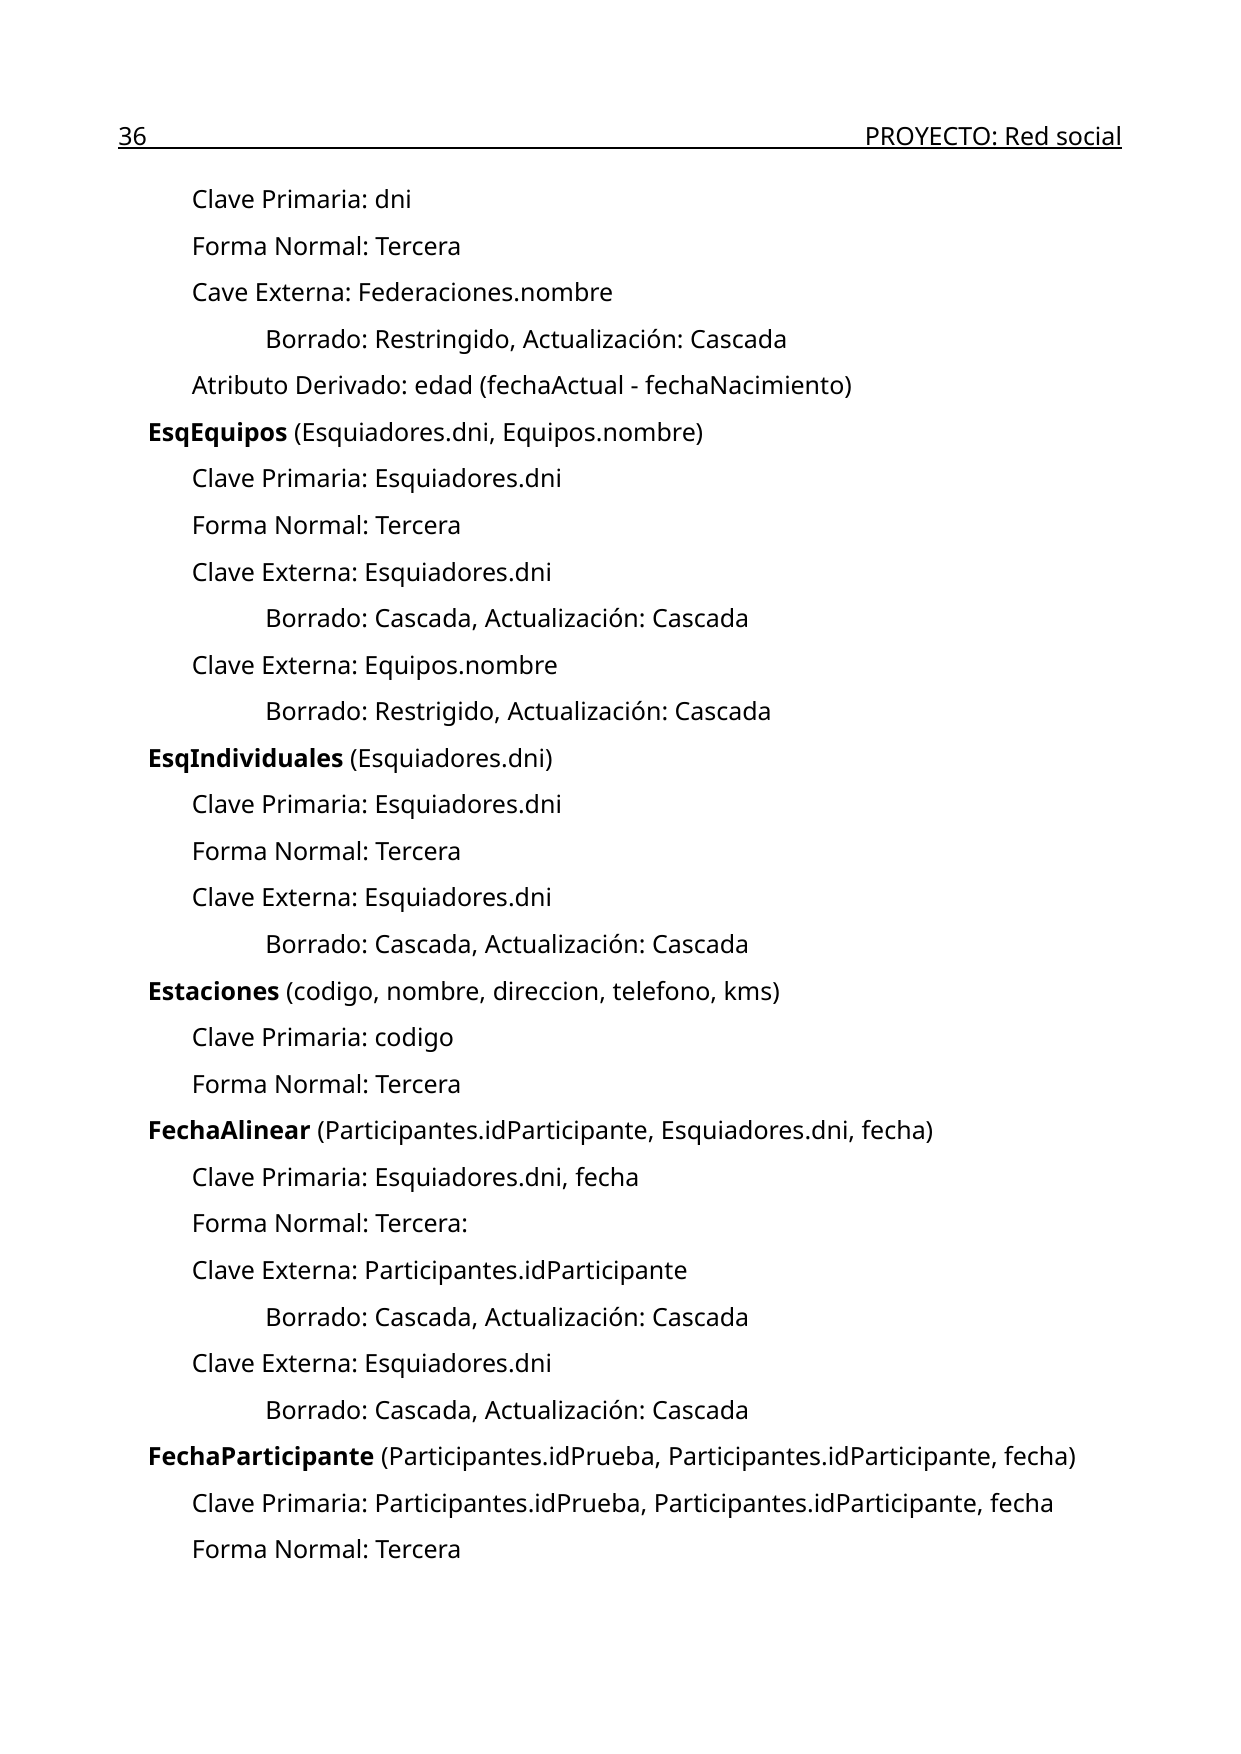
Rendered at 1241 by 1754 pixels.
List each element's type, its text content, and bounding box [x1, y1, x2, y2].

text Estaciones (codigo, nombre, direccion, telefono, kms) [118, 973, 1122, 1007]
text Atributo Derivado: edad (fechaActual - fechaNacimiento) [118, 368, 1122, 402]
text EsqEquipos (Esquiadores.dni, Equipos.nombre) [118, 414, 1122, 448]
text Borrado: Restringido, Actualización: Cascada [118, 321, 1122, 355]
text Borrado: Cascada, Actualización: Cascada [118, 1299, 1122, 1333]
text Forma Normal: Tercera [118, 228, 1122, 262]
text Cave Externa: Federaciones.nombre [118, 275, 1122, 309]
text Borrado: Restrigido, Actualización: Cascada [118, 694, 1122, 728]
text FechaAlinear (Participantes.idParticipante, Esquiadores.dni, fecha) [118, 1113, 1122, 1147]
text Forma Normal: Tercera [118, 1066, 1122, 1100]
text Clave Primaria: Esquiadores.dni [118, 787, 1122, 821]
text Forma Normal: Tercera: [118, 1206, 1122, 1240]
text Clave Externa: Esquiadores.dni [118, 1346, 1122, 1380]
text Clave Externa: Equipos.nombre [118, 647, 1122, 681]
text Clave Primaria: Esquiadores.dni [118, 461, 1122, 495]
text Clave Primaria: codigo [118, 1020, 1122, 1054]
text Clave Primaria: Participantes.idPrueba, Participantes.idParticipante, fecha [118, 1485, 1122, 1519]
text Borrado: Cascada, Actualización: Cascada [118, 1392, 1122, 1426]
text Clave Externa: Esquiadores.dni [118, 554, 1122, 588]
text Clave Primaria: dni [118, 182, 1122, 216]
text Borrado: Cascada, Actualización: Cascada [118, 601, 1122, 635]
text Borrado: Cascada, Actualización: Cascada [118, 927, 1122, 961]
text Forma Normal: Tercera [118, 508, 1122, 542]
text FechaParticipante (Participantes.idPrueba, Participantes.idParticipante, fecha) [118, 1439, 1122, 1473]
text Clave Externa: Esquiadores.dni [118, 880, 1122, 914]
text Clave Primaria: Esquiadores.dni, fecha [118, 1159, 1122, 1193]
text EsqIndividuales (Esquiadores.dni) [118, 740, 1122, 774]
text Clave Externa: Participantes.idParticipante [118, 1253, 1122, 1287]
text Forma Normal: Tercera [118, 1532, 1122, 1566]
text Forma Normal: Tercera [118, 833, 1122, 868]
